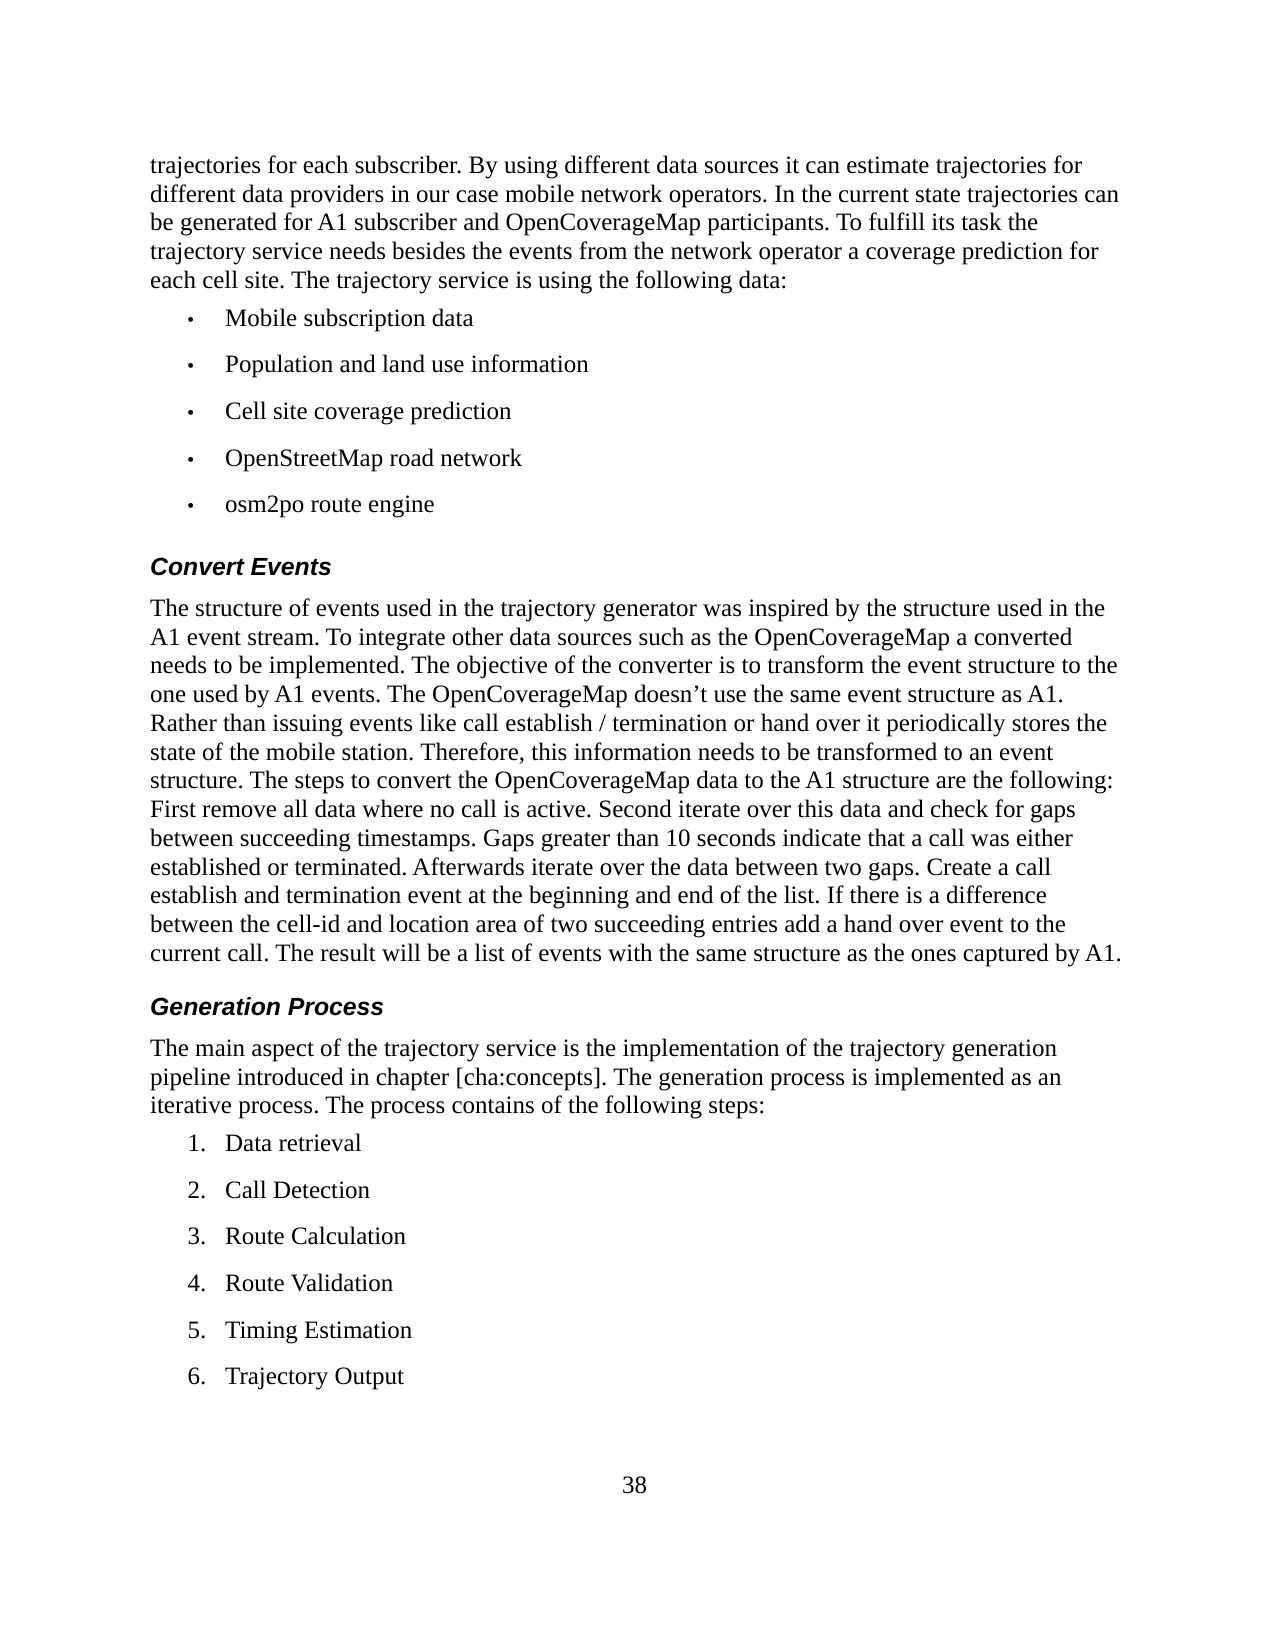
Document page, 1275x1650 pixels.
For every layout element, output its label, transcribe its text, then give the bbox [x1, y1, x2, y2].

list Data retrieval [187, 1128, 1125, 1157]
list Call Detection [187, 1175, 1125, 1203]
text The structure of events used in the trajectory generator was inspired by the structure used in the A1 event stream. To integrate other data sources such as the OpenCoverageMap a converted needs to be implemented. The objective of the converter is to transform the event structure to the one used by A1 events. The OpenCoverageMap doesn’t use the same event structure as A1. Rather than issuing events like call establish / termination or hand over it periodically stores the state of the mobile station. Therefore, this information needs to be transformed to an event structure. The steps to convert the OpenCoverageMap data to the A1 structure are the following: First remove all data where no call is active. Second iterate over this data and check for gaps between succeeding timestamps. Gaps greater than 10 seconds indicate that a call was either established or terminated. Afterwards iterate over the data between two gaps. Create a call establish and termination event at the beginning and end of the list. If there is a difference between the cell-id and location area of two succeeding entries add a hand over event to the current call. The result will be a list of events with the same structure as the ones captured by A1. [150, 593, 1125, 967]
list Cell site coverage prediction [187, 396, 1125, 425]
list Mobile subscription data [187, 303, 1125, 331]
subtitle Generation Process [150, 992, 1125, 1020]
list OpenStreetMap road network [187, 443, 1125, 471]
text The main aspect of the trajectory service is the implementation of the trajectory generation pipeline introduced in chapter [cha:concepts]. The generation process is implemented as an iterative process. The process contains of the following steps: [150, 1033, 1125, 1119]
list osm2po route engine [187, 489, 1125, 518]
list Route Calculation [187, 1221, 1125, 1250]
text trajectories for each subscriber. By using different data sources it can estimate trajectories for different data providers in our case mobile network operators. In the current state trajectories can be generated for A1 subscriber and OpenCoverageMap participants. To fulfill its task the trajectory service needs besides the events from the network operator a coverage prediction for each cell site. The trajectory service is using the following data: [150, 150, 1125, 294]
list Timing Estimation [187, 1315, 1125, 1343]
subtitle Convert Events [150, 552, 1125, 581]
list Route Validation [187, 1268, 1125, 1297]
list Trajectory Output [187, 1361, 1125, 1390]
list Population and land use information [187, 349, 1125, 378]
